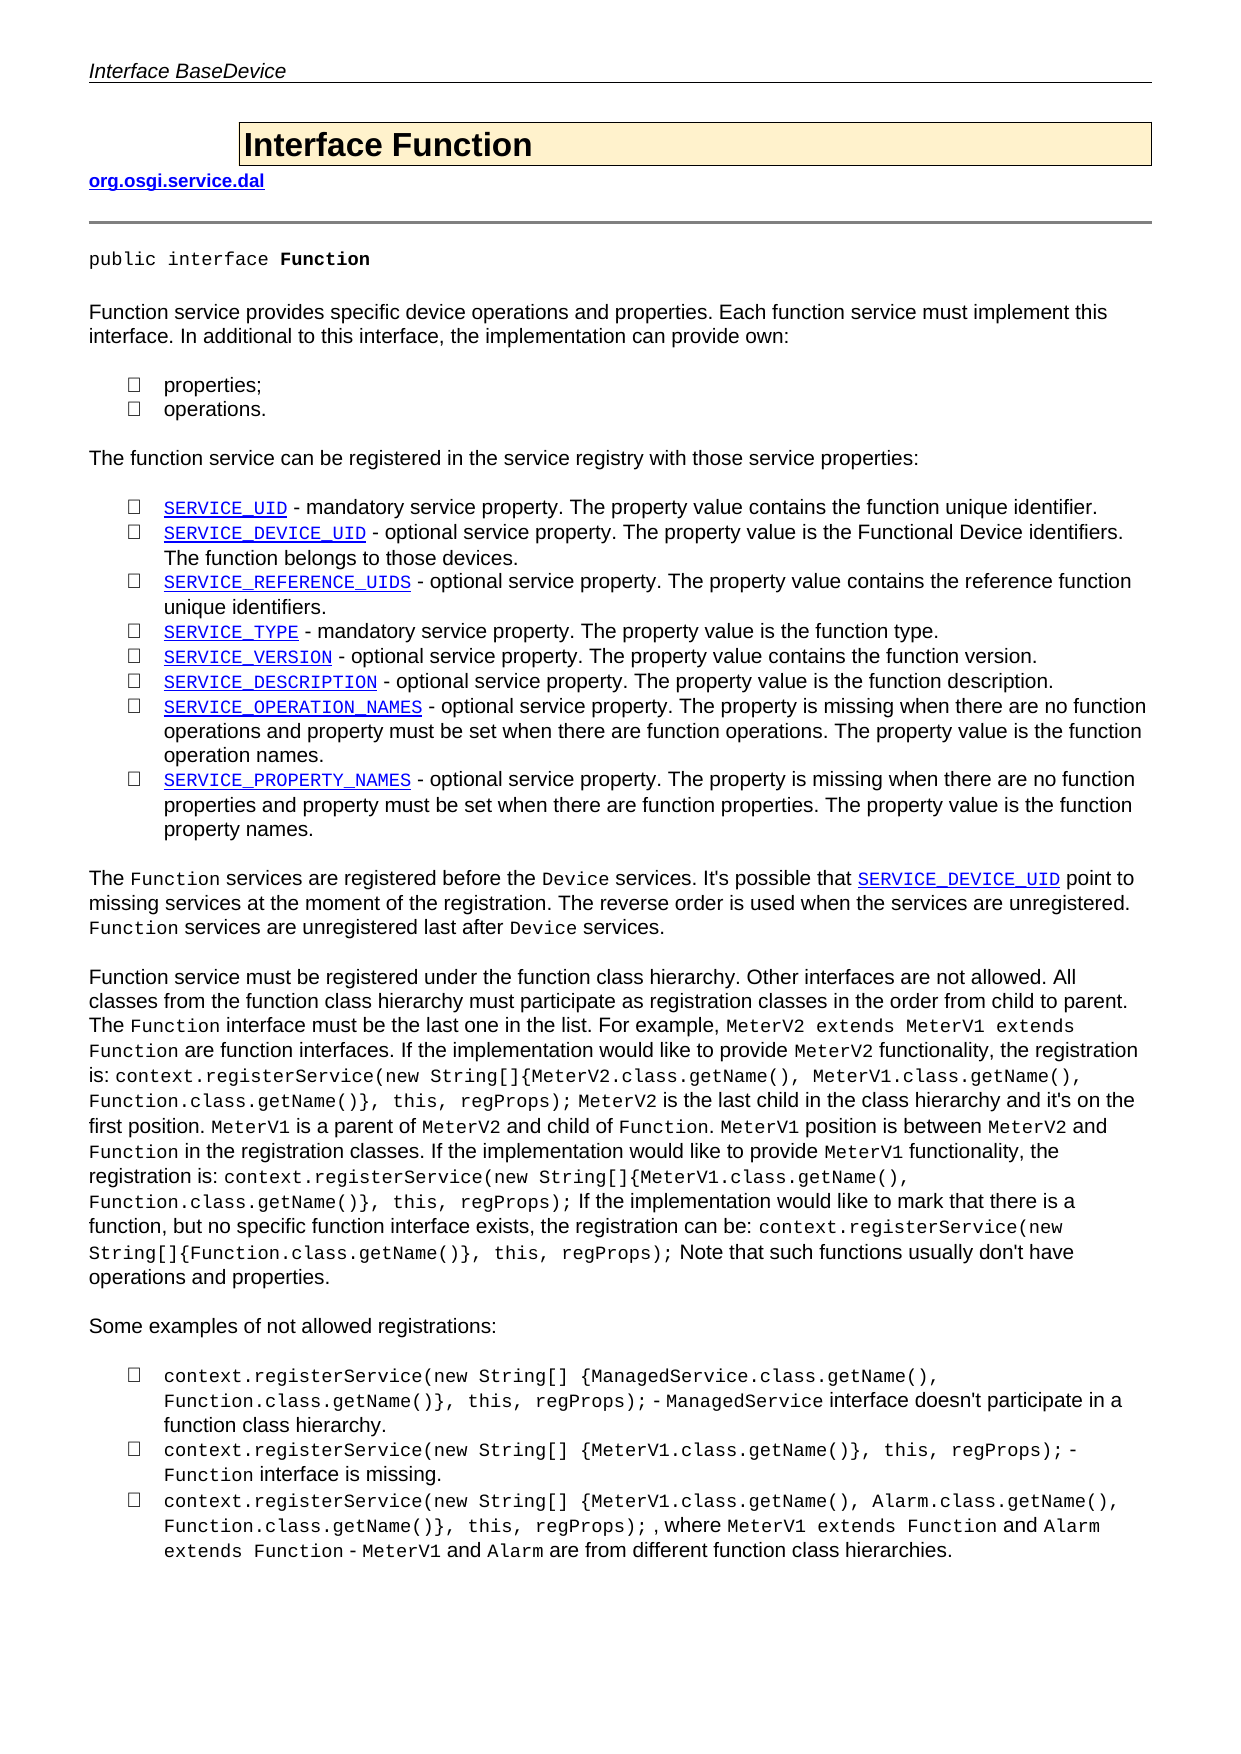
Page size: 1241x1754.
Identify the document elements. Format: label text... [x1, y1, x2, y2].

list SERVICE_DEVICE_UID - optional service property. The property value is the Functional Device identifiers. The function belongs to those devices. [126, 520, 1152, 569]
list SERVICE_DESCRIPTION - optional service property. The property value is the function description. [126, 669, 1152, 694]
list operations. [126, 397, 1152, 421]
text Function service provides specific device operations and properties. Each function service must implement this interface. In additional to this interface, the implementation can provide own: [88, 300, 1152, 348]
text The Function services are registered before the Device services. It's possible that SERVICE_DEVICE_UID point to missing services at the moment of the registration. The reverse order is used when the services are unregistered. Function services are unregistered last after Device services. [88, 865, 1152, 940]
list context.registerService(new String[] {MeterV1.class.getName(), Alarm.class.getName(), Function.class.getName()}, this, regProps); , where MeterV1 extends Function and Alarm extends Function - MeterV1 and Alarm are from different function class hierarchies. [126, 1487, 1152, 1563]
list SERVICE_TYPE - mandatory service property. The property value is the function type. [126, 618, 1152, 644]
text The function service can be registered in the service registry with those service properties: [88, 446, 1152, 470]
list context.registerService(new String[] {ManagedService.class.getName(), Function.class.getName()}, this, regProps); - ManagedService interface doesn't participate in a function class hierarchy. [126, 1363, 1152, 1437]
subtitle Interface Function [240, 123, 1151, 165]
list SERVICE_VERSION - optional service property. The property value contains the function version. [126, 644, 1152, 669]
list SERVICE_REFERENCE_UIDS - optional service property. The property value contains the reference function unique identifiers. [126, 569, 1152, 618]
list SERVICE_OPERATION_NAMES - optional service property. The property is missing when there are no function operations and property must be set when there are function operations. The property value is the function operation names. [126, 694, 1152, 767]
text org.osgi.service.dal [88, 170, 1152, 191]
text public interface Function [88, 250, 1152, 271]
text Some examples of not allowed registrations: [88, 1314, 1152, 1338]
list SERVICE_UID - mandatory service property. The property value contains the function unique identifier. [126, 495, 1152, 520]
list context.registerService(new String[] {MeterV1.class.getName()}, this, regProps); - Function interface is missing. [126, 1437, 1152, 1487]
list SERVICE_PROPERTY_NAMES - optional service property. The property is missing when there are no function properties and property must be set when there are function properties. The property value is the function property names. [126, 767, 1152, 840]
text Function service must be registered under the function class hierarchy. Other interfaces are not allowed. All classes from the function class hierarchy must participate as registration classes in the order from child to parent. The Function interface must be the last one in the list. For example, MeterV2 extends MeterV1 extends Function are function interfaces. If the implementation would like to provide MeterV2 functionality, the registration is: context.registerService(new String[]{MeterV2.class.getName(), MeterV1.class.getName(), Function.class.getName()}, this, regProps); MeterV2 is the last child in the class hierarchy and it's on the first position. MeterV1 is a parent of MeterV2 and child of Function. MeterV1 position is between MeterV2 and Function in the registration classes. If the implementation would like to provide MeterV1 functionality, the registration is: context.registerService(new String[]{MeterV1.class.getName(), Function.class.getName()}, this, regProps); If the implementation would like to mark that there is a function, but no specific function interface exists, the registration can be: context.registerService(new String[]{Function.class.getName()}, this, regProps); Note that such functions usually don't have operations and properties. [88, 965, 1152, 1289]
list properties; [126, 373, 1152, 397]
